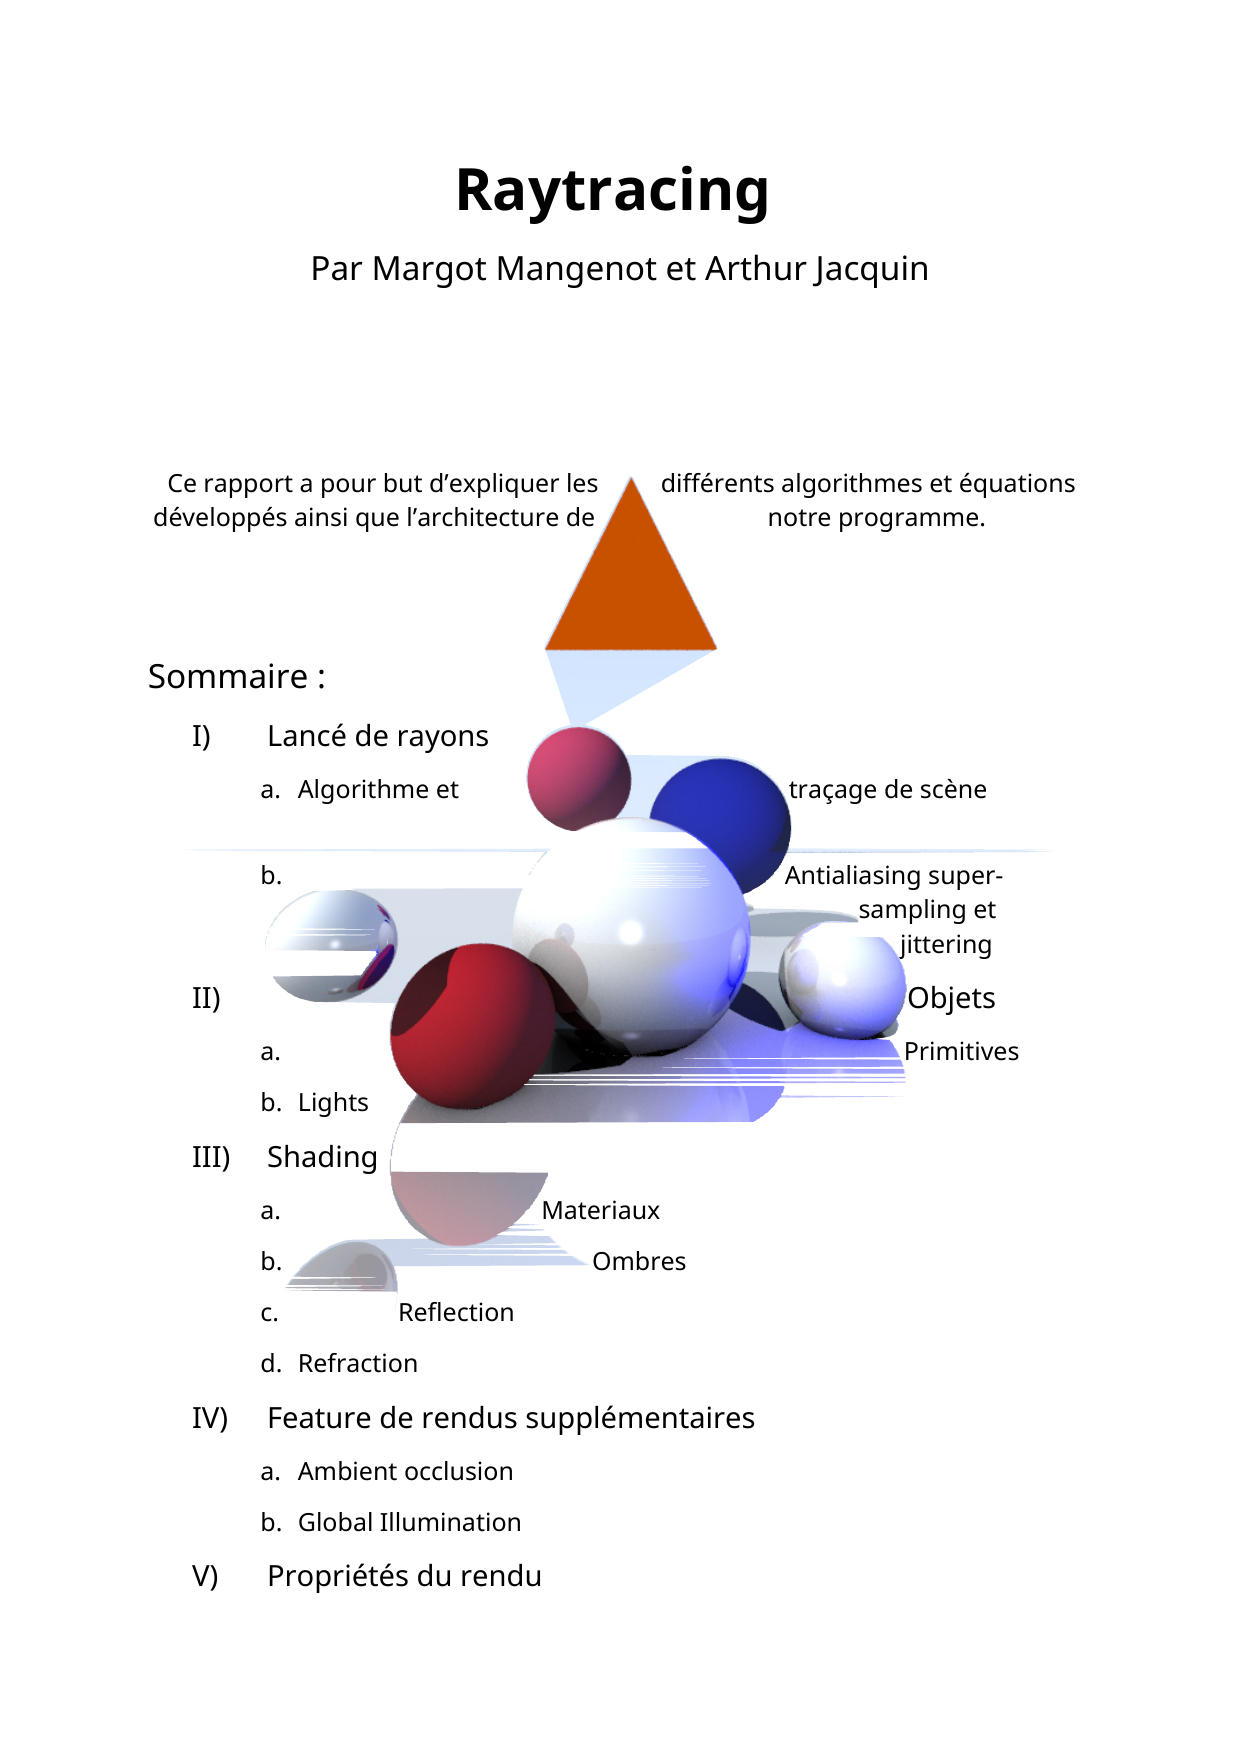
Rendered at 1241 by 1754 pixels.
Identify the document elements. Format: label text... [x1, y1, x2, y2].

list Materiaux [260, 1193, 411, 1227]
list [391, 1136, 1093, 1176]
list Primitives [749, 1034, 1093, 1068]
text Sommaire : [148, 653, 561, 698]
list Ambient occlusion [260, 1453, 1093, 1488]
text Ce rapport a pour but d’expliquer les différents algorithmes et équations développés ainsi que l’architecture de notre programme. [148, 465, 1093, 534]
list Propriétés du rendu [192, 1556, 1093, 1595]
list Lights [260, 1085, 416, 1119]
list [732, 1085, 1093, 1119]
list Objets [192, 977, 394, 1017]
list Ombres [260, 1244, 332, 1278]
list Global Illumination [260, 1504, 1093, 1539]
list [587, 715, 1093, 755]
text Raytracing [148, 148, 1093, 227]
list Antialiasing super-sampling et jittering [744, 823, 1093, 960]
list Algorithme et [260, 772, 533, 806]
list Materiaux [511, 1193, 1093, 1227]
list Antialiasing super-sampling et jittering [260, 851, 623, 960]
text [634, 653, 1093, 698]
list Ombres [395, 1244, 1093, 1278]
list Objets [898, 977, 1093, 1017]
list Feature de rendus supplémentaires [192, 1397, 1093, 1437]
text Par Margot Mangenot et Arthur Jacquin [148, 244, 1093, 290]
list Reflection [260, 1295, 1093, 1329]
list Shading [192, 1136, 394, 1176]
list Refraction [260, 1346, 1093, 1380]
list Lancé de rayons [192, 715, 570, 755]
list Antialiasing super-sampling et jittering [260, 823, 706, 849]
list Primitives [260, 1034, 396, 1068]
list traçage de scène [767, 772, 1093, 806]
